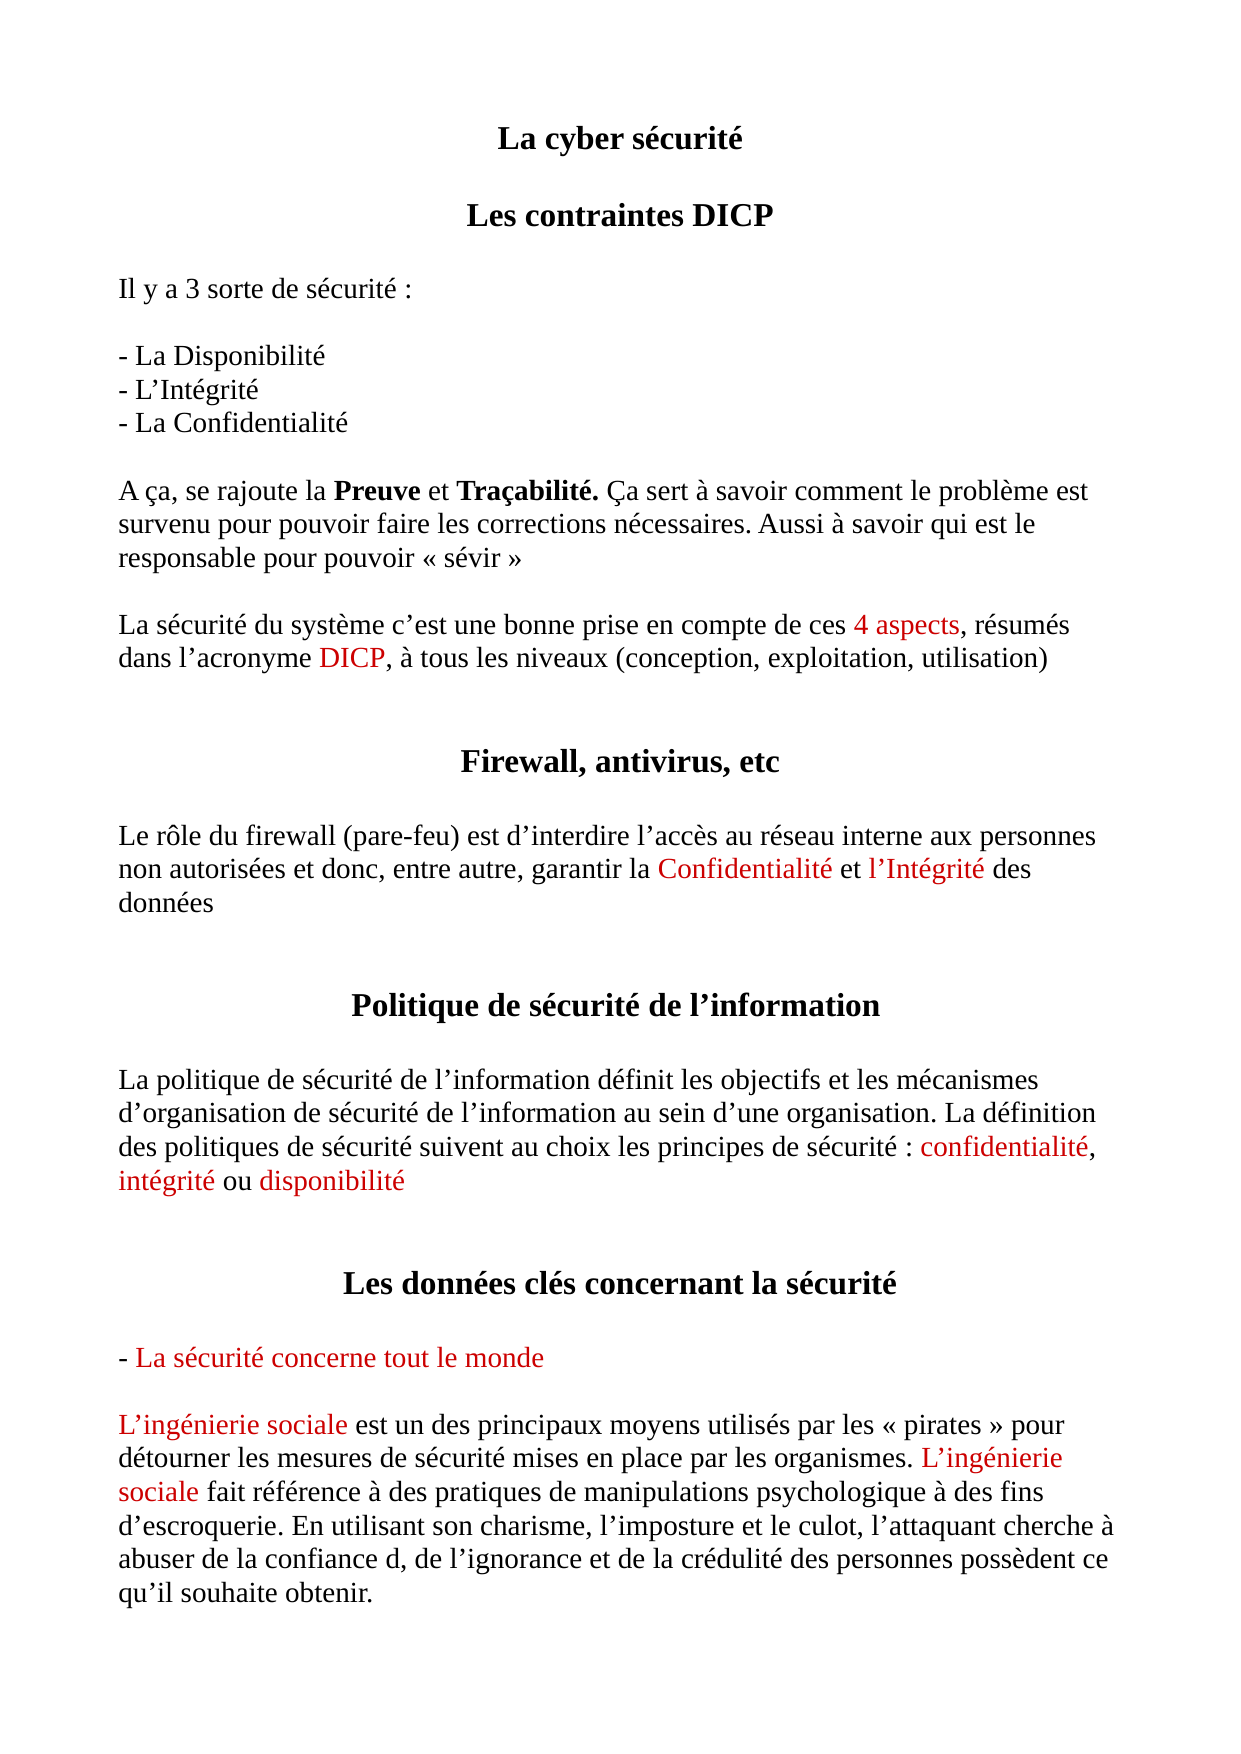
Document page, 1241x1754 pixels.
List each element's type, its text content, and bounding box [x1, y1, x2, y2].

text Le rôle du firewall (pare-feu) est d’interdire l’accès au réseau interne aux personnes non autorisées et donc, entre autre, garantir la Confidentialité et l’Intégrité des données [118, 818, 1122, 918]
text Les données clés concernant la sécurité [118, 1263, 1122, 1302]
text - La Disponibilité [118, 338, 1122, 372]
text - La Confidentialité [118, 406, 1122, 439]
text La sécurité du système c’est une bonne prise en compte de ces 4 aspects, résumés dans l’acronyme DICP, à tous les niveaux (conception, exploitation, utilisation) [118, 607, 1122, 674]
text La cyber sécurité [118, 118, 1122, 156]
text Les contraintes DICP [118, 195, 1122, 233]
text L’ingénierie sociale est un des principaux moyens utilisés par les « pirates » pour détourner les mesures de sécurité mises en place par les organismes. L’ingénierie sociale fait référence à des pratiques de manipulations psychologique à des fins d’escroquerie. En utilisant son charisme, l’imposture et le culot, l’attaquant cherche à abuser de la confiance d, de l’ignorance et de la crédulité des personnes possèdent ce qu’il souhaite obtenir. [118, 1407, 1122, 1608]
text Firewall, antivirus, etc [118, 741, 1122, 779]
text A ça, se rajoute la Preuve et Traçabilité. Ça sert à savoir comment le problème est survenu pour pouvoir faire les corrections nécessaires. Aussi à savoir qui est le responsable pour pouvoir « sévir » [118, 473, 1122, 573]
text - La sécurité concerne tout le monde [118, 1340, 1122, 1373]
text Politique de sécurité de l’information [118, 985, 1122, 1024]
text La politique de sécurité de l’information définit les objectifs et les mécanismes d’organisation de sécurité de l’information au sein d’une organisation. La définition des politiques de sécurité suivent au choix les principes de sécurité : confidentialité, intégrité ou disponibilité [118, 1062, 1122, 1196]
text - L’Intégrité [118, 372, 1122, 406]
text Il y a 3 sorte de sécurité : [118, 271, 1122, 305]
